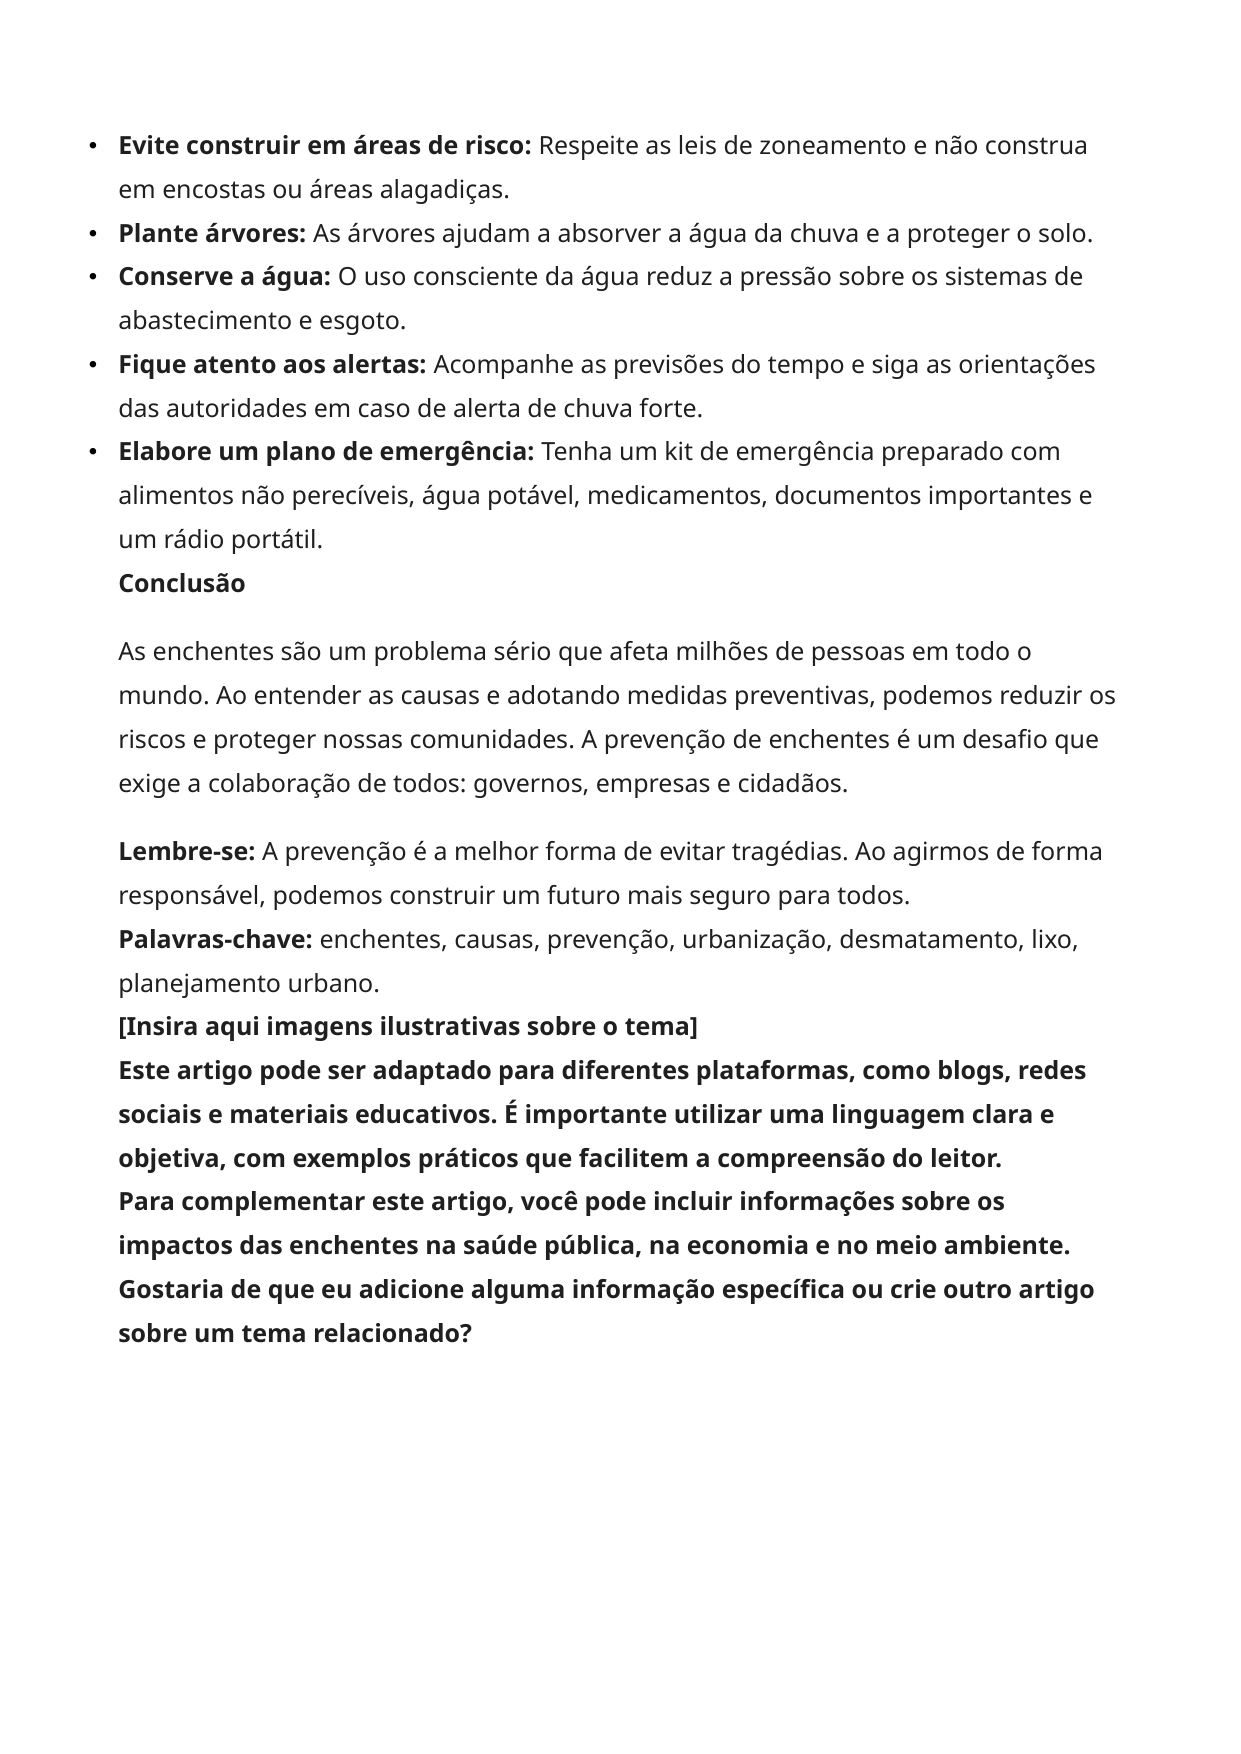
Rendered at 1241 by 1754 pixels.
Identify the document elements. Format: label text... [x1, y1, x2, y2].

list Evite construir em áreas de risco: Respeite as leis de zoneamento e não construa em encostas ou áreas alagadiças. [118, 118, 1122, 206]
list Conserve a água: O uso consciente da água reduz a pressão sobre os sistemas de abastecimento e esgoto. [118, 249, 1122, 337]
text Para complementar este artigo, você pode incluir informações sobre os impactos das enchentes na saúde pública, na economia e no meio ambiente. [118, 1174, 1122, 1262]
text Palavras-chave: enchentes, causas, prevenção, urbanização, desmatamento, lixo, planejamento urbano. [118, 912, 1122, 999]
list Elabore um plano de emergência: Tenha um kit de emergência preparado com alimentos não perecíveis, água potável, medicamentos, documentos importantes e um rádio portátil. [118, 424, 1122, 556]
list Plante árvores: As árvores ajudam a absorver a água da chuva e a proteger o solo. [118, 206, 1122, 249]
text Conclusão [118, 556, 1122, 599]
text As enchentes são um problema sério que afeta milhões de pessoas em todo o mundo. Ao entender as causas e adotando medidas preventivas, podemos reduzir os riscos e proteger nossas comunidades. A prevenção de enchentes é um desafio que exige a colaboração de todos: governos, empresas e cidadãos. [118, 624, 1122, 799]
text Gostaria de que eu adicione alguma informação específica ou crie outro artigo sobre um tema relacionado? [118, 1262, 1122, 1349]
text Lembre-se: A prevenção é a melhor forma de evitar tragédias. Ao agirmos de forma responsável, podemos construir um futuro mais seguro para todos. [118, 824, 1122, 912]
list Fique atento aos alertas: Acompanhe as previsões do tempo e siga as orientações das autoridades em caso de alerta de chuva forte. [118, 337, 1122, 424]
text Este artigo pode ser adaptado para diferentes plataformas, como blogs, redes sociais e materiais educativos. É importante utilizar uma linguagem clara e objetiva, com exemplos práticos que facilitem a compreensão do leitor. [118, 1043, 1122, 1174]
text [Insira aqui imagens ilustrativas sobre o tema] [118, 999, 1122, 1043]
